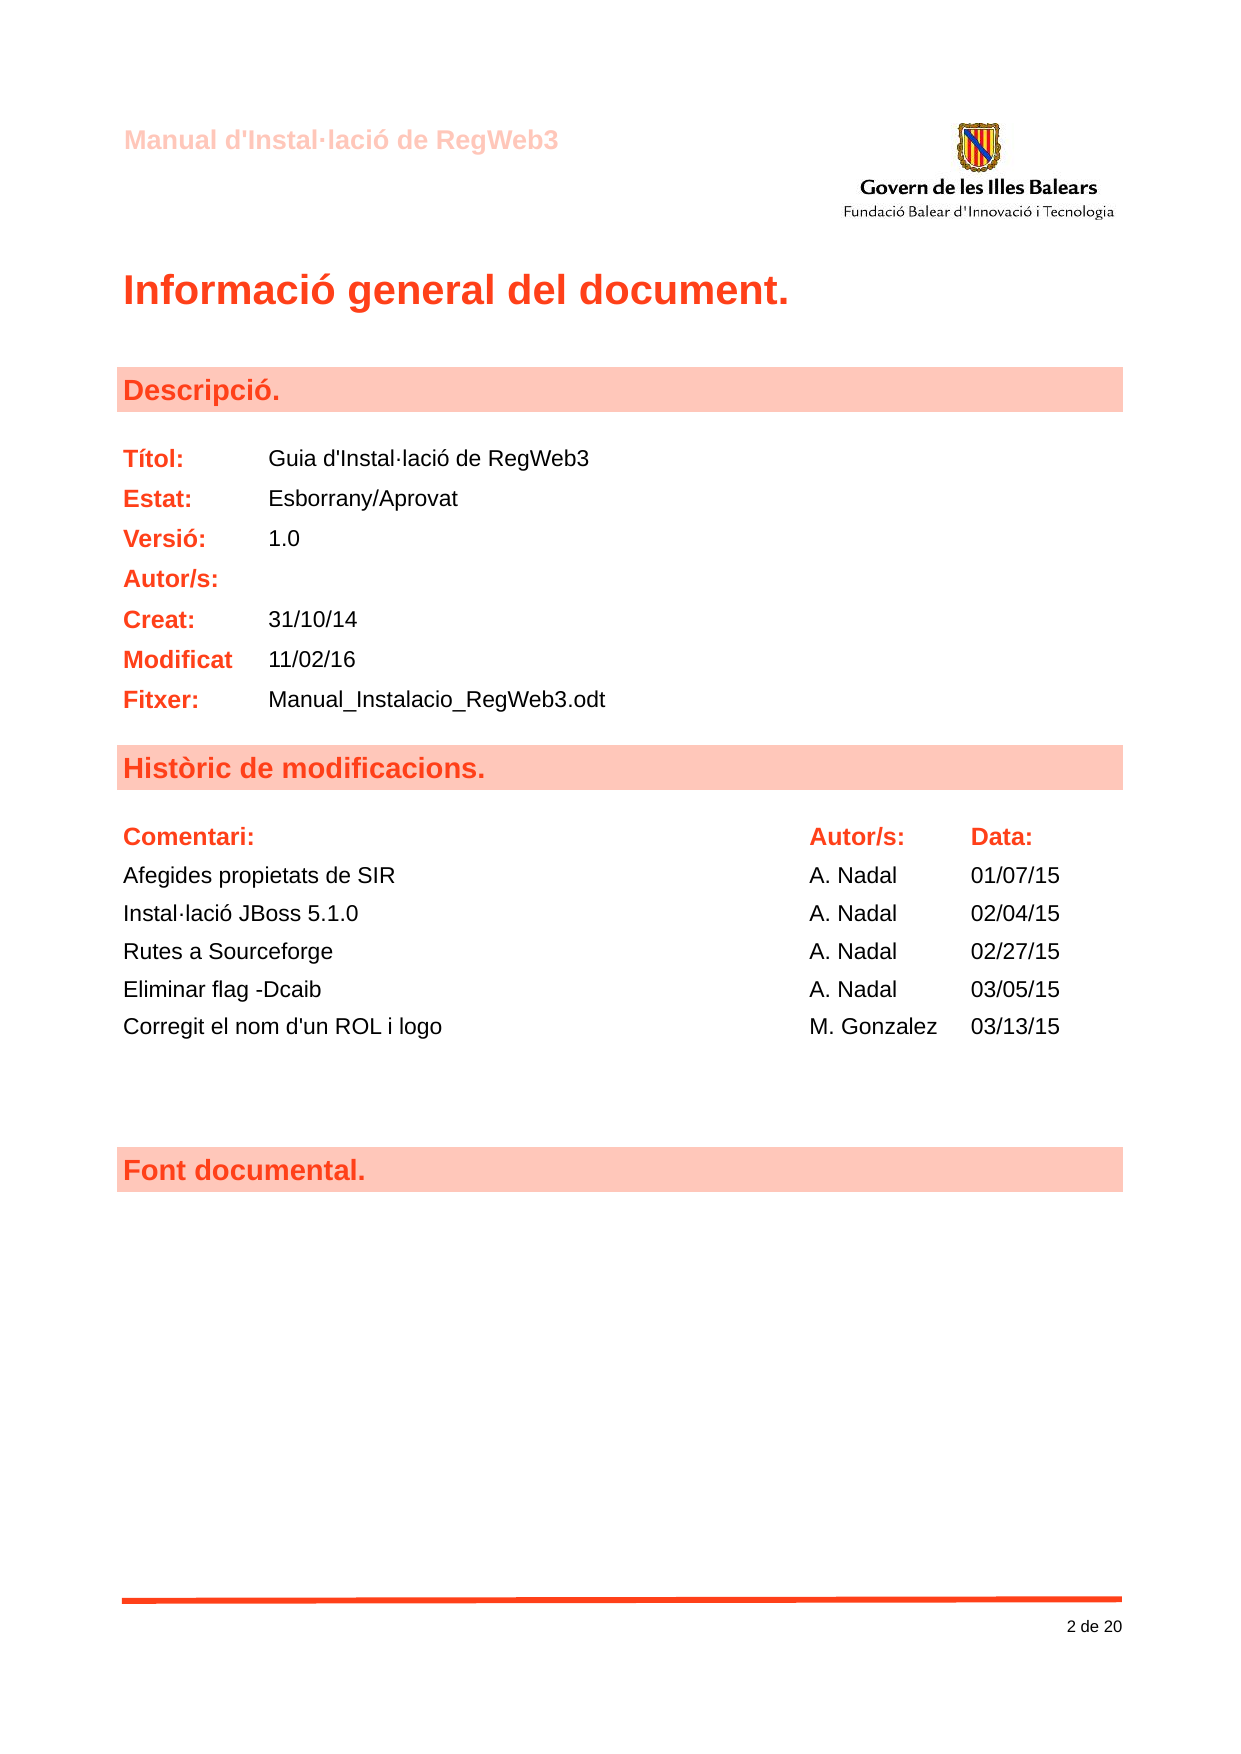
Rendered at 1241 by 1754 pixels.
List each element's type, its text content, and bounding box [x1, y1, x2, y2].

table_cell Corregit el nom d'un ROL i logo [117, 1008, 803, 1045]
table_cell Font documental. [117, 1147, 1123, 1192]
table_cell Guia d'Instal·lació de RegWeb3 [262, 438, 1123, 478]
table_cell [803, 1045, 965, 1083]
table_cell 13/03/15 [965, 1008, 1123, 1045]
table_cell Comentari: [117, 816, 803, 856]
table_cell Instal·lació JBoss 5.1.0 [117, 894, 803, 932]
table_cell Estat: [117, 478, 262, 518]
table_cell 1.0 [262, 519, 1123, 559]
table_cell [117, 720, 1123, 745]
table_cell [262, 559, 1123, 599]
table_cell M. Gonzalez [803, 1008, 965, 1045]
table_cell Versió: [117, 519, 262, 559]
table_cell [117, 790, 1123, 816]
table_cell A. Nadal [803, 932, 965, 970]
table_cell 04/02/15 [965, 894, 1123, 932]
table_cell [117, 1121, 1123, 1147]
table_cell Històric de modificacions. [117, 745, 1123, 790]
table_cell Rutes a Sourceforge [117, 932, 803, 970]
table_cell Modificat [117, 639, 262, 679]
table_header Informació general del document. [117, 260, 1123, 367]
picture [840, 123, 1117, 220]
table_cell Afegides propietats de SIR [117, 856, 803, 894]
table_cell Títol: [117, 438, 262, 478]
table_cell A. Nadal [803, 970, 965, 1008]
table_cell [117, 1083, 803, 1121]
table_cell [117, 1045, 803, 1083]
table_cell Autor/s: [117, 559, 262, 599]
table_cell 27/02/15 [965, 932, 1123, 970]
table_cell A. Nadal [803, 856, 965, 894]
table_cell [117, 1218, 1123, 1256]
table_cell Creat: [117, 599, 262, 639]
table_cell [117, 1192, 1123, 1218]
table_cell 05/03/15 [965, 970, 1123, 1008]
table_cell [117, 412, 1123, 438]
table_cell [117, 1293, 1123, 1331]
table_cell [117, 1331, 1123, 1369]
table_cell Autor/s: [803, 816, 965, 856]
table_cell A. Nadal [803, 894, 965, 932]
table_cell [965, 1045, 1123, 1083]
table_cell Fitxer: [117, 679, 262, 719]
table_cell Eliminar flag -Dcaib [117, 970, 803, 1008]
table_cell [117, 1256, 1123, 1293]
table_cell [803, 1083, 965, 1121]
table_cell 31/10/14 [262, 599, 1123, 639]
table_cell Data: [965, 816, 1123, 856]
table_cell Manual_Instalacio_RegWeb3.odt [262, 679, 1123, 719]
table_cell 07/01/15 [965, 856, 1123, 894]
table_cell 11/02/16 [262, 639, 1123, 679]
table_cell Descripció. [117, 367, 1123, 412]
table_cell [965, 1083, 1123, 1121]
table_cell Esborrany/Aprovat [262, 478, 1123, 518]
